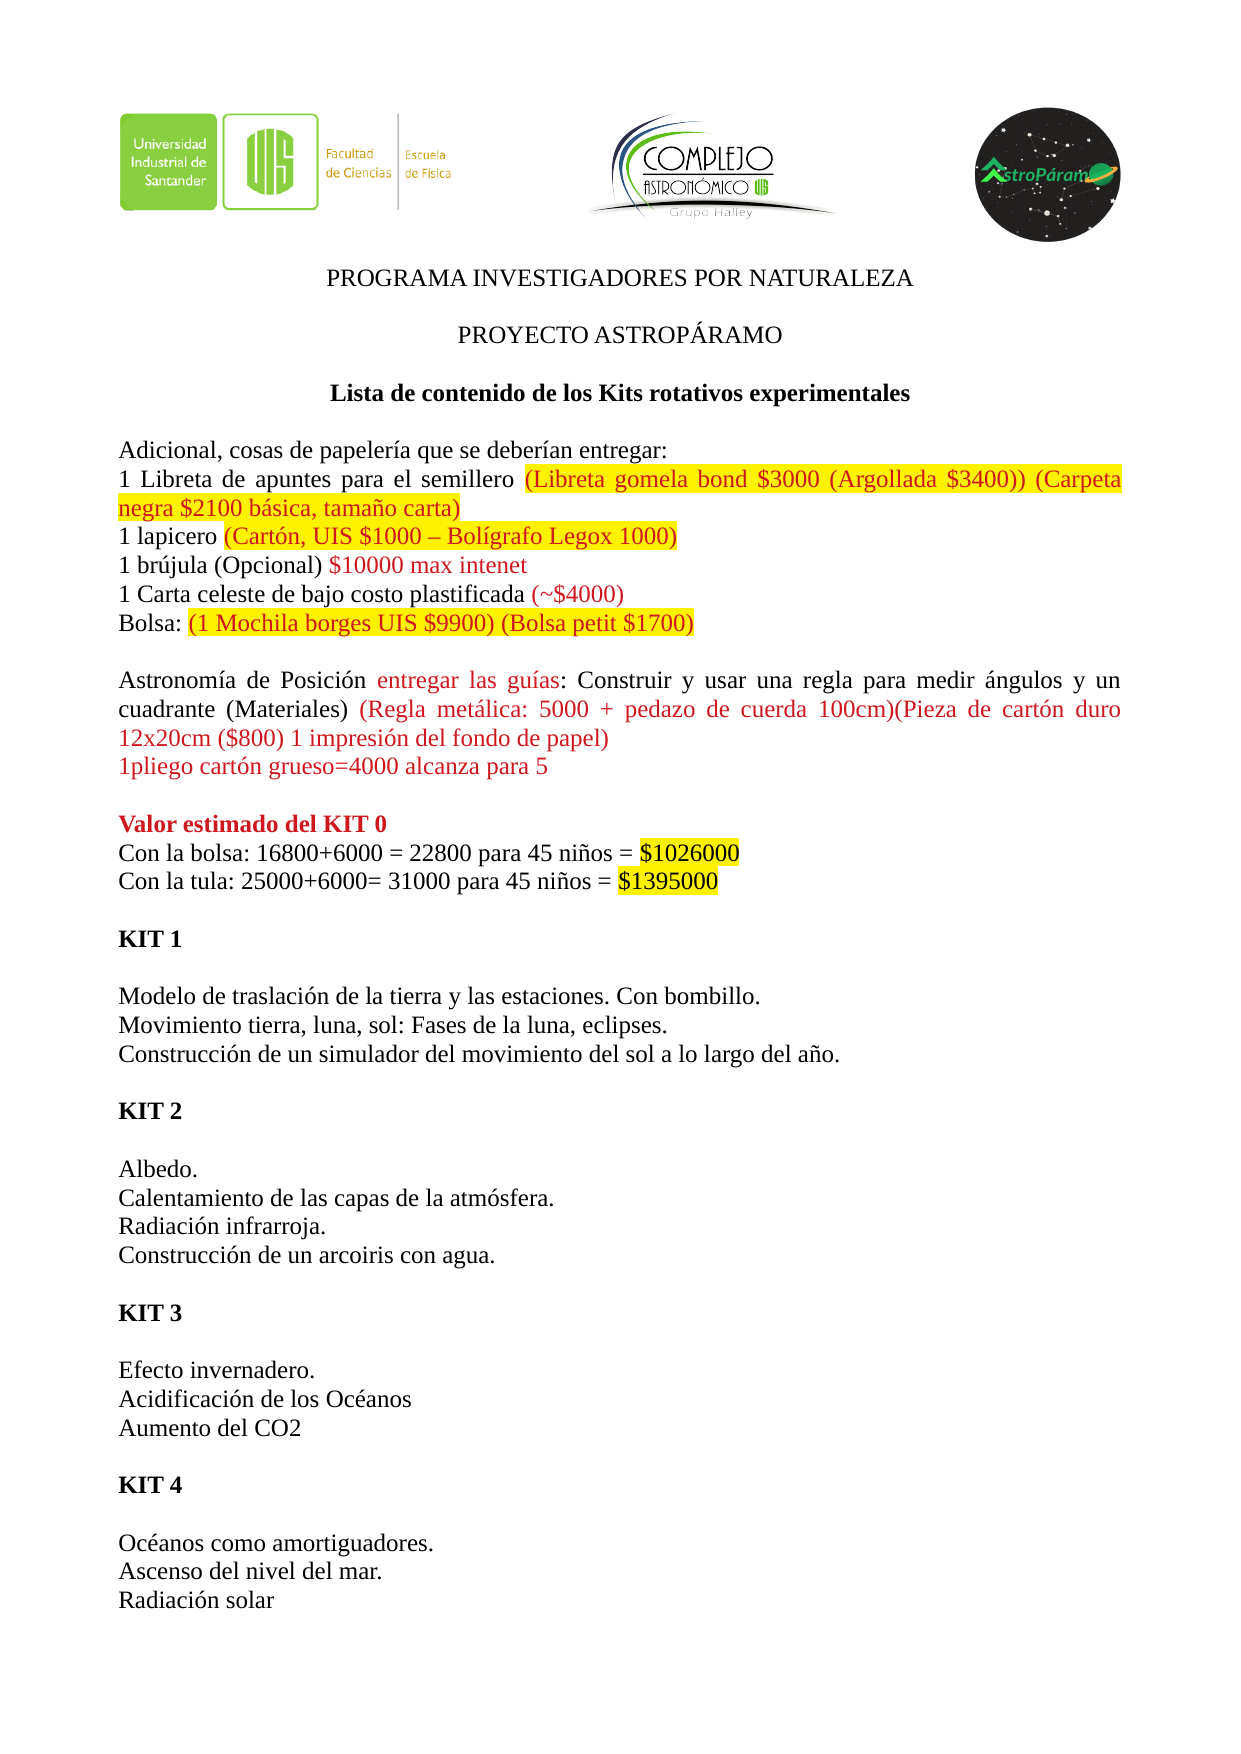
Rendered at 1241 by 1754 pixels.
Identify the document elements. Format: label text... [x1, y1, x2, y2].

text Valor estimado del KIT 0 [118, 809, 1122, 838]
text Modelo de traslación de la tierra y las estaciones. Con bombillo. [118, 981, 1122, 1010]
picture [586, 112, 840, 222]
text Albedo. [118, 1154, 1122, 1183]
text PROYECTO ASTROPÁRAMO [118, 320, 1122, 349]
text Aumento del CO2 [118, 1413, 1122, 1441]
text 1 lapicero (Cartón, UIS $1000 – Bolígrafo Legox 1000) [118, 521, 1122, 550]
text Calentamiento de las capas de la atmósfera. [118, 1183, 1122, 1211]
text Lista de contenido de los Kits rotativos experimentales [118, 378, 1122, 406]
picture [972, 105, 1123, 244]
text Acidificación de los Océanos [118, 1384, 1122, 1413]
text Astronomía de Posición entregar las guías: Construir y usar una regla para medir ángulos y un cuadrante (Materiales) (Regla metálica: 5000 + pedazo de cuerda 100cm)(Pieza de cartón duro 12x20cm ($800) 1 impresión del fondo de papel) [118, 665, 1122, 751]
text Construcción de un simulador del movimiento del sol a lo largo del año. [118, 1039, 1122, 1068]
picture [116, 111, 458, 214]
text Movimiento tierra, luna, sol: Fases de la luna, eclipses. [118, 1010, 1122, 1039]
text Radiación infrarroja. [118, 1211, 1122, 1240]
text Con la bolsa: 16800+6000 = 22800 para 45 niños = $1026000 [118, 838, 1122, 866]
text Construcción de un arcoiris con agua. [118, 1240, 1122, 1269]
text Ascenso del nivel del mar. [118, 1556, 1122, 1585]
text Con la tula: 25000+6000= 31000 para 45 niños = $1395000 [118, 866, 1122, 895]
text 1pliego cartón grueso=4000 alcanza para 5 [118, 751, 1122, 780]
text PROGRAMA INVESTIGADORES POR NATURALEZA [118, 263, 1122, 291]
text Bolsa: (1 Mochila borges UIS $9900) (Bolsa petit $1700) [118, 608, 1122, 636]
text KIT 3 [118, 1298, 1122, 1326]
text Océanos como amortiguadores. [118, 1528, 1122, 1556]
text KIT 4 [118, 1470, 1122, 1499]
text Adicional, cosas de papelería que se deberían entregar: [118, 435, 1122, 464]
text Efecto invernadero. [118, 1355, 1122, 1384]
text KIT 1 [118, 924, 1122, 953]
text KIT 2 [118, 1096, 1122, 1125]
text 1 Libreta de apuntes para el semillero (Libreta gomela bond $3000 (Argollada $3400)) (Carpeta negra $2100 básica, tamaño carta) [118, 464, 1122, 521]
text Radiación solar [118, 1585, 1122, 1614]
text 1 brújula (Opcional) $10000 max intenet [118, 550, 1122, 579]
text 1 Carta celeste de bajo costo plastificada (~$4000) [118, 579, 1122, 608]
